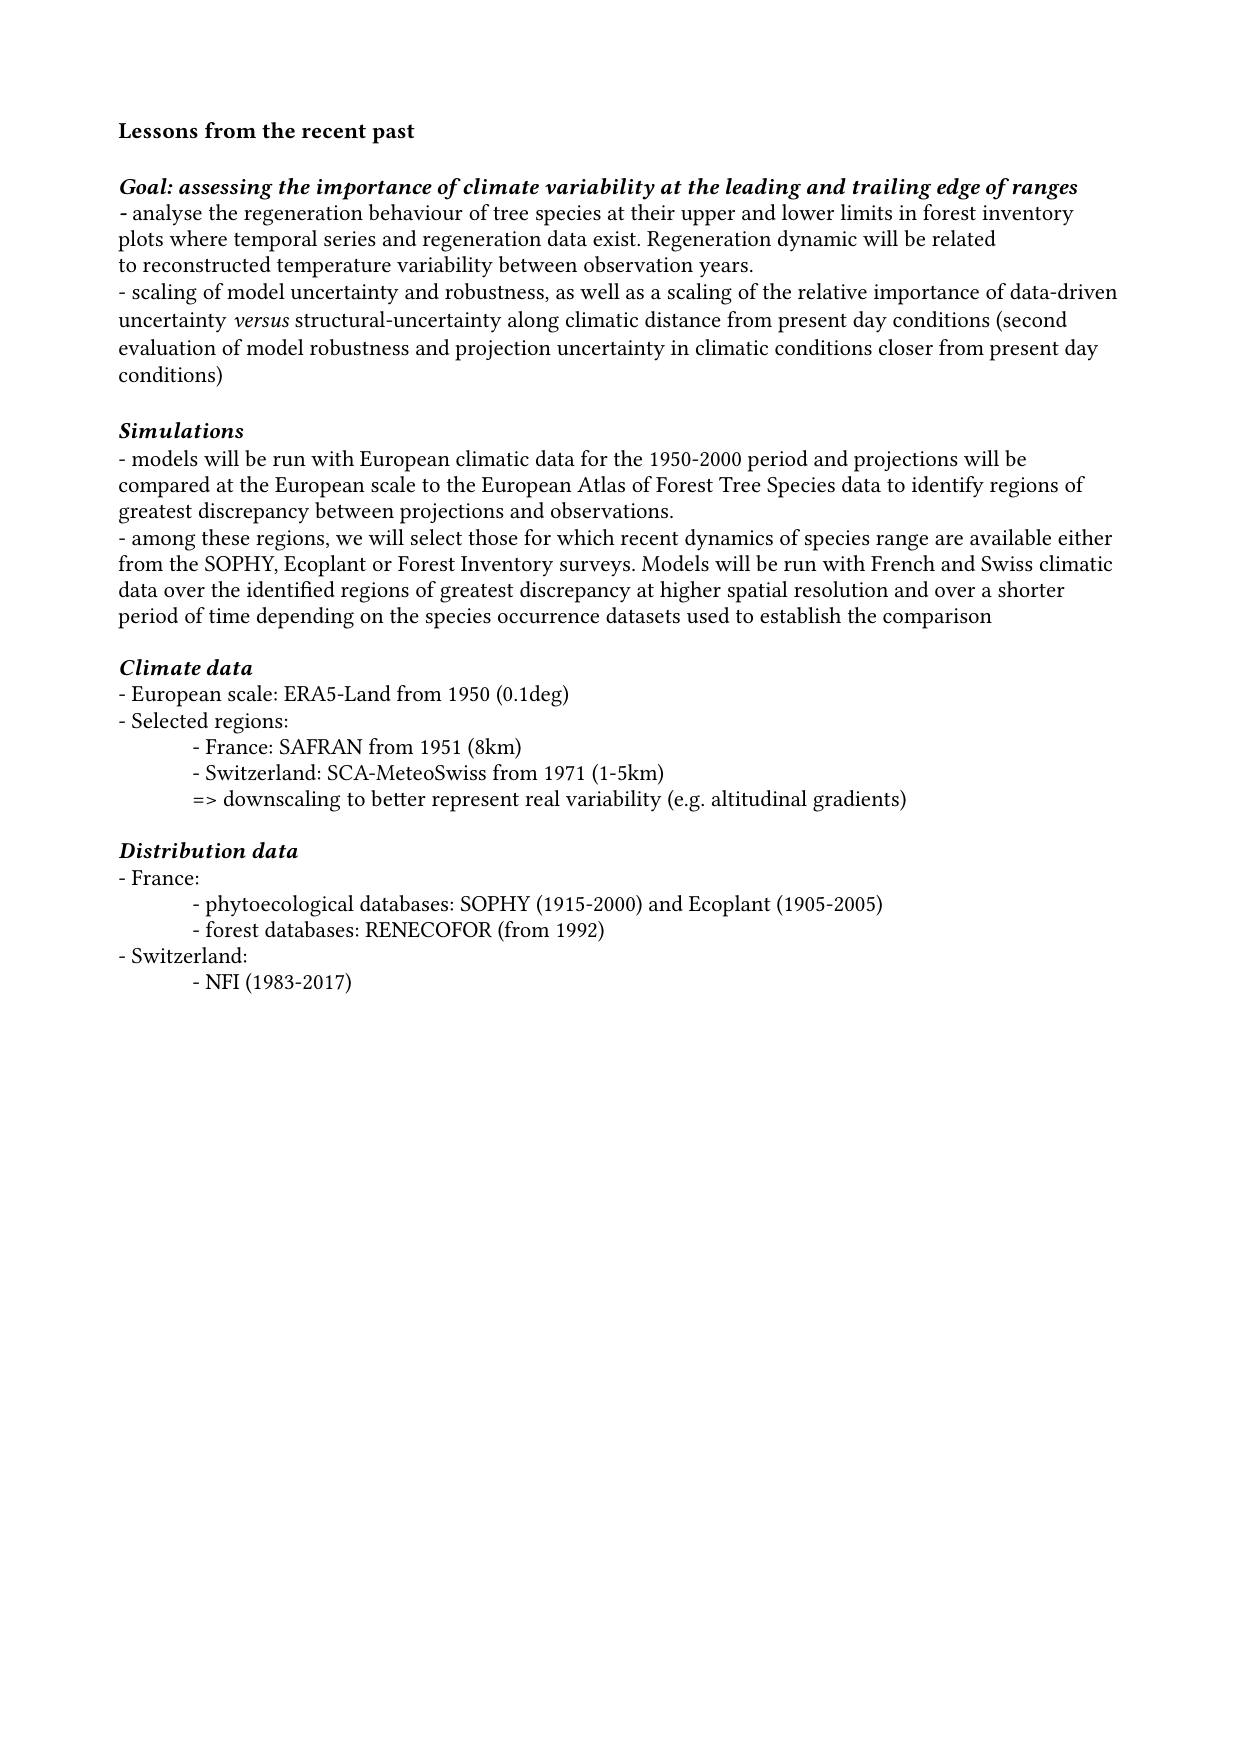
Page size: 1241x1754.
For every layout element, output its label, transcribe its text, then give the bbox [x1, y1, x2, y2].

text - NFI (1983-2017) [118, 969, 1122, 995]
text - European scale: ERA5-Land from 1950 (0.1deg) [118, 681, 1122, 707]
text - Switzerland: [118, 943, 1122, 969]
text - France: SAFRAN from 1951 (8km) [118, 734, 1122, 760]
text - Selected regions: [118, 707, 1122, 734]
text - France: [118, 864, 1122, 891]
text Climate data [118, 655, 1122, 681]
text Lessons from the recent past [118, 118, 1122, 144]
text - forest databases: RENECOFOR (from 1992) [118, 917, 1122, 943]
text => downscaling to better represent real variability (e.g. altitudinal gradients) [118, 786, 1122, 812]
text to reconstructed temperature variability between observation years. [118, 252, 1122, 278]
text - scaling of model uncertainty and robustness, as well as a scaling of the relative importance of data-driven uncertainty versus structural-uncertainty along climatic distance from present day conditions (second evaluation of model robustness and projection uncertainty in climatic conditions closer from present day conditions) [118, 278, 1122, 388]
text Goal: assessing the importance of climate variability at the leading and trailing edge of ranges [118, 174, 1122, 200]
list - among these regions, we will select those for which recent dynamics of species range are available either from the SOPHY, Ecoplant or Forest Inventory surveys. Models will be run with French and Swiss climatic data over the identified regions of greatest discrepancy at higher spatial resolution and over a shorter period of time depending on the species occurrence datasets used to establish the comparison [118, 524, 1122, 629]
text Distribution data [118, 838, 1122, 864]
text - analyse the regeneration behaviour of tree species at their upper and lower limits in forest inventory plots where temporal series and regeneration data exist. Regeneration dynamic will be related [118, 200, 1122, 252]
list Simulations [118, 418, 1122, 444]
text - phytoecological databases: SOPHY (1915-2000) and Ecoplant (1905-2005) [118, 891, 1122, 917]
text - Switzerland: SCA-MeteoSwiss from 1971 (1-5km) [118, 760, 1122, 786]
list - models will be run with European climatic data for the 1950-2000 period and projections will be compared at the European scale to the European Atlas of Forest Tree Species data to identify regions of greatest discrepancy between projections and observations. [118, 446, 1122, 524]
